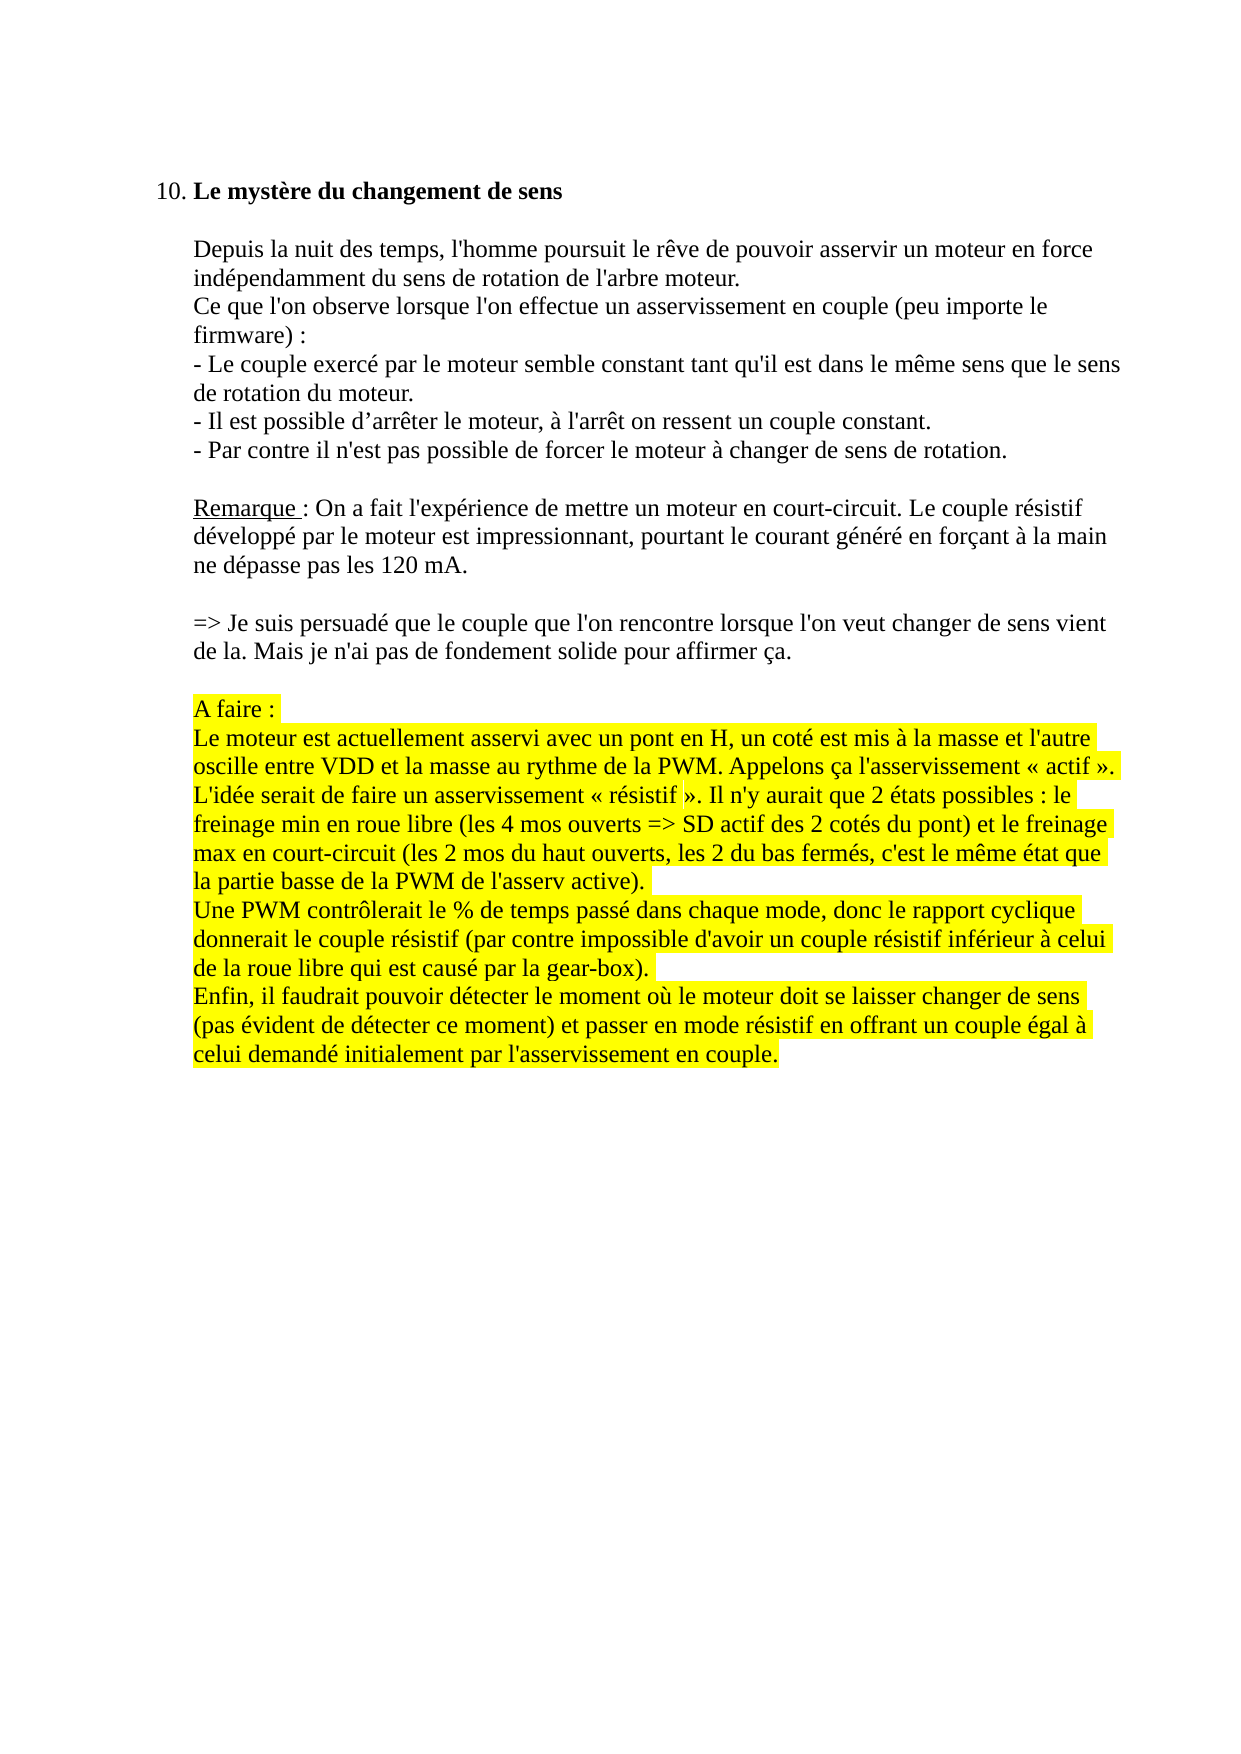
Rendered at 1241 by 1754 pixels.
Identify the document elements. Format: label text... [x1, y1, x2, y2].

list Le mystère du changement de sens Depuis la nuit des temps, l'homme poursuit le rêve de pouvoir asservir un moteur en force indépendamment du sens de rotation de l'arbre moteur. Ce que l'on observe lorsque l'on effectue un asservissement en couple (peu importe le firmware) : - Le couple exercé par le moteur semble constant tant qu'il est dans le même sens que le sens de rotation du moteur. - Il est possible d’arrêter le moteur, à l'arrêt on ressent un couple constant. - Par contre il n'est pas possible de forcer le moteur à changer de sens de rotation. Remarque : On a fait l'expérience de mettre un moteur en court-circuit. Le couple résistif développé par le moteur est impressionnant, pourtant le courant généré en forçant à la main ne dépasse pas les 120 mA. => Je suis persuadé que le couple que l'on rencontre lorsque l'on veut changer de sens vient de la. Mais je n'ai pas de fondement solide pour affirmer ça. A faire : Le moteur est actuellement asservi avec un pont en H, un coté est mis à la masse et l'autre oscille entre VDD et la masse au rythme de la PWM. Appelons ça l'asservissement « actif ». L'idée serait de faire un asservissement « résistif ». Il n'y aurait que 2 états possibles : le freinage min en roue libre (les 4 mos ouverts => SD actif des 2 cotés du pont) et le freinage max en court-circuit (les 2 mos du haut ouverts, les 2 du bas fermés, c'est le même état que la partie basse de la PWM de l'asserv active). Une PWM contrôlerait le % de temps passé dans chaque mode, donc le rapport cyclique donnerait le couple résistif (par contre impossible d'avoir un couple résistif inférieur à celui de la roue libre qui est causé par la gear-box). Enfin, il faudrait pouvoir détecter le moment où le moteur doit se laisser changer de sens (pas évident de détecter ce moment) et passer en mode résistif en offrant un couple égal à celui demandé initialement par l'asservissement en couple. [156, 176, 1122, 1096]
